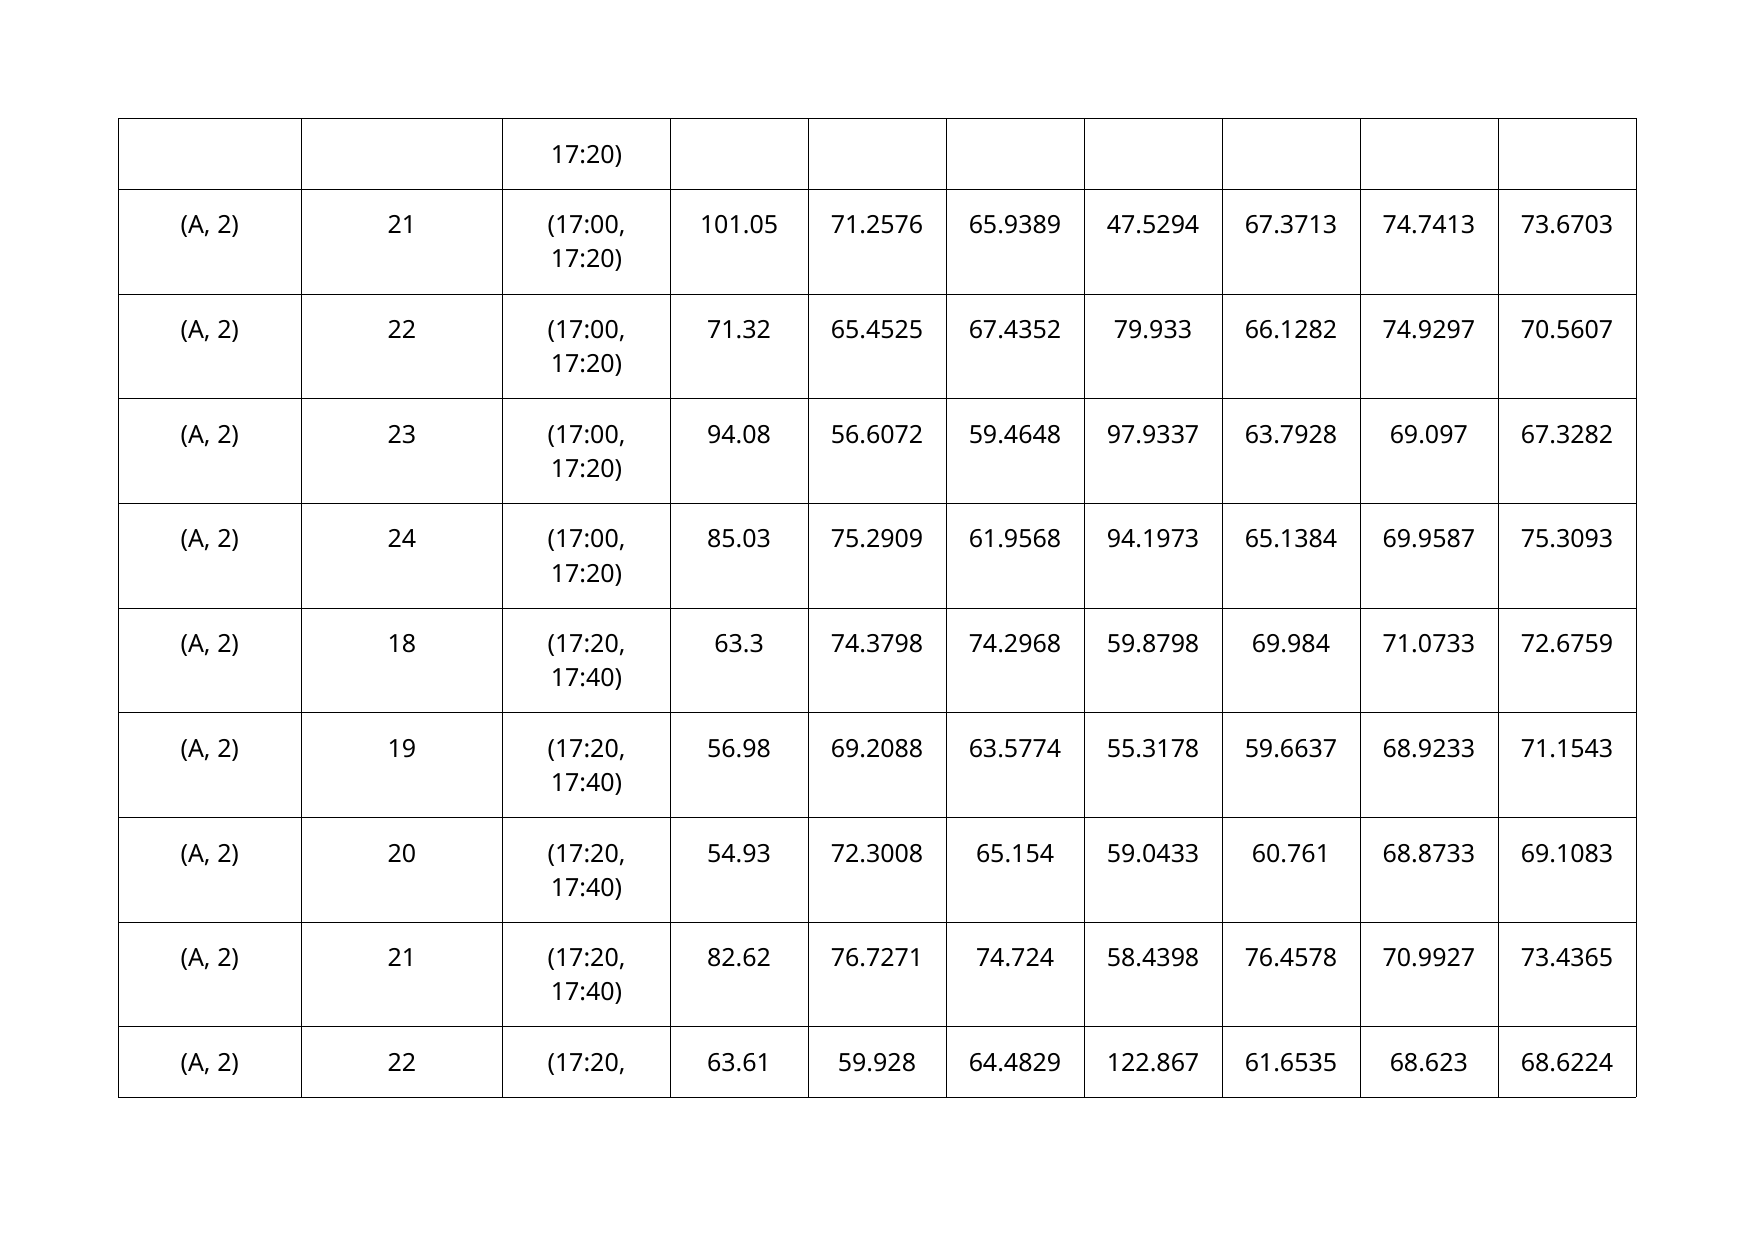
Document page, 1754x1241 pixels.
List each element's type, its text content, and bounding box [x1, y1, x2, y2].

table_cell (A, 2) [119, 399, 301, 503]
table_cell (A, 2) [119, 818, 301, 922]
table_cell (17:20, 17:40) [503, 713, 670, 817]
table_cell 61.6535 [1223, 1027, 1360, 1097]
table_cell 76.4578 [1223, 923, 1360, 1026]
table_cell 72.6759 [1499, 609, 1636, 712]
table_cell [119, 119, 301, 189]
table_cell 68.8733 [1361, 818, 1498, 922]
table_cell [1223, 119, 1360, 189]
table_cell 122.867 [1085, 1027, 1222, 1097]
table_cell (A, 2) [119, 713, 301, 817]
table_cell 59.8798 [1085, 609, 1222, 712]
table_cell 71.2576 [809, 190, 946, 293]
table_cell 68.9233 [1361, 713, 1498, 817]
table_cell 20 [302, 818, 502, 922]
table_cell 21 [302, 923, 502, 1026]
table_cell 73.4365 [1499, 923, 1636, 1026]
table_cell [302, 119, 502, 189]
table_cell [1085, 119, 1222, 189]
table_cell 74.2968 [947, 609, 1084, 712]
table_cell 71.0733 [1361, 609, 1498, 712]
table_cell (17:20, [503, 1027, 670, 1097]
table_cell 66.1282 [1223, 295, 1360, 398]
table_cell 75.3093 [1499, 504, 1636, 607]
table_cell 65.4525 [809, 295, 946, 398]
table_cell (17:20, 17:40) [503, 923, 670, 1026]
table_cell 65.1384 [1223, 504, 1360, 607]
table_cell 67.4352 [947, 295, 1084, 398]
table_cell (A, 2) [119, 295, 301, 398]
table_cell 17:20) [503, 119, 670, 189]
table_cell 64.4829 [947, 1027, 1084, 1097]
table_cell 75.2909 [809, 504, 946, 607]
table_cell 94.1973 [1085, 504, 1222, 607]
table_cell 69.984 [1223, 609, 1360, 712]
table_cell 73.6703 [1499, 190, 1636, 293]
table_cell 69.9587 [1361, 504, 1498, 607]
table_cell 97.9337 [1085, 399, 1222, 503]
table_cell 76.7271 [809, 923, 946, 1026]
table_cell [1499, 119, 1636, 189]
table_cell 94.08 [671, 399, 808, 503]
table_cell 21 [302, 190, 502, 293]
table_cell 59.6637 [1223, 713, 1360, 817]
table_cell (17:00, 17:20) [503, 504, 670, 607]
table_cell 71.1543 [1499, 713, 1636, 817]
table_cell 70.9927 [1361, 923, 1498, 1026]
table_cell (17:20, 17:40) [503, 609, 670, 712]
table_cell 69.2088 [809, 713, 946, 817]
table_cell (17:00, 17:20) [503, 190, 670, 293]
table_cell 68.6224 [1499, 1027, 1636, 1097]
table_cell [1361, 119, 1498, 189]
table_cell (A, 2) [119, 923, 301, 1026]
table_cell (17:00, 17:20) [503, 295, 670, 398]
table_cell 22 [302, 295, 502, 398]
table_cell 56.98 [671, 713, 808, 817]
table_cell (17:20, 17:40) [503, 818, 670, 922]
table_cell 74.7413 [1361, 190, 1498, 293]
table_cell 56.6072 [809, 399, 946, 503]
table_cell 59.928 [809, 1027, 946, 1097]
table_cell 19 [302, 713, 502, 817]
table_cell 63.3 [671, 609, 808, 712]
table_cell 69.1083 [1499, 818, 1636, 922]
table_cell 101.05 [671, 190, 808, 293]
table_cell 24 [302, 504, 502, 607]
table_cell (A, 2) [119, 504, 301, 607]
table_cell 70.5607 [1499, 295, 1636, 398]
table_cell (A, 2) [119, 1027, 301, 1097]
table_cell 47.5294 [1085, 190, 1222, 293]
table_cell (A, 2) [119, 190, 301, 293]
table_cell 60.761 [1223, 818, 1360, 922]
table_cell 67.3282 [1499, 399, 1636, 503]
table_cell 69.097 [1361, 399, 1498, 503]
table_cell 68.623 [1361, 1027, 1498, 1097]
table_cell 55.3178 [1085, 713, 1222, 817]
table_cell [671, 119, 808, 189]
table_cell 74.9297 [1361, 295, 1498, 398]
table_cell 54.93 [671, 818, 808, 922]
table_cell 85.03 [671, 504, 808, 607]
table_cell 67.3713 [1223, 190, 1360, 293]
table_cell 82.62 [671, 923, 808, 1026]
table_cell 63.61 [671, 1027, 808, 1097]
table_cell 79.933 [1085, 295, 1222, 398]
table_cell 58.4398 [1085, 923, 1222, 1026]
table_cell 71.32 [671, 295, 808, 398]
table_cell 63.7928 [1223, 399, 1360, 503]
table_cell 74.3798 [809, 609, 946, 712]
table_cell [947, 119, 1084, 189]
table_cell 65.9389 [947, 190, 1084, 293]
table_cell 74.724 [947, 923, 1084, 1026]
table_cell 59.0433 [1085, 818, 1222, 922]
table_cell (A, 2) [119, 609, 301, 712]
table_cell (17:00, 17:20) [503, 399, 670, 503]
table_cell 23 [302, 399, 502, 503]
table_cell 72.3008 [809, 818, 946, 922]
table_cell [809, 119, 946, 189]
table_cell 63.5774 [947, 713, 1084, 817]
table_cell 61.9568 [947, 504, 1084, 607]
table_cell 22 [302, 1027, 502, 1097]
table_cell 59.4648 [947, 399, 1084, 503]
table_cell 65.154 [947, 818, 1084, 922]
table_cell 18 [302, 609, 502, 712]
